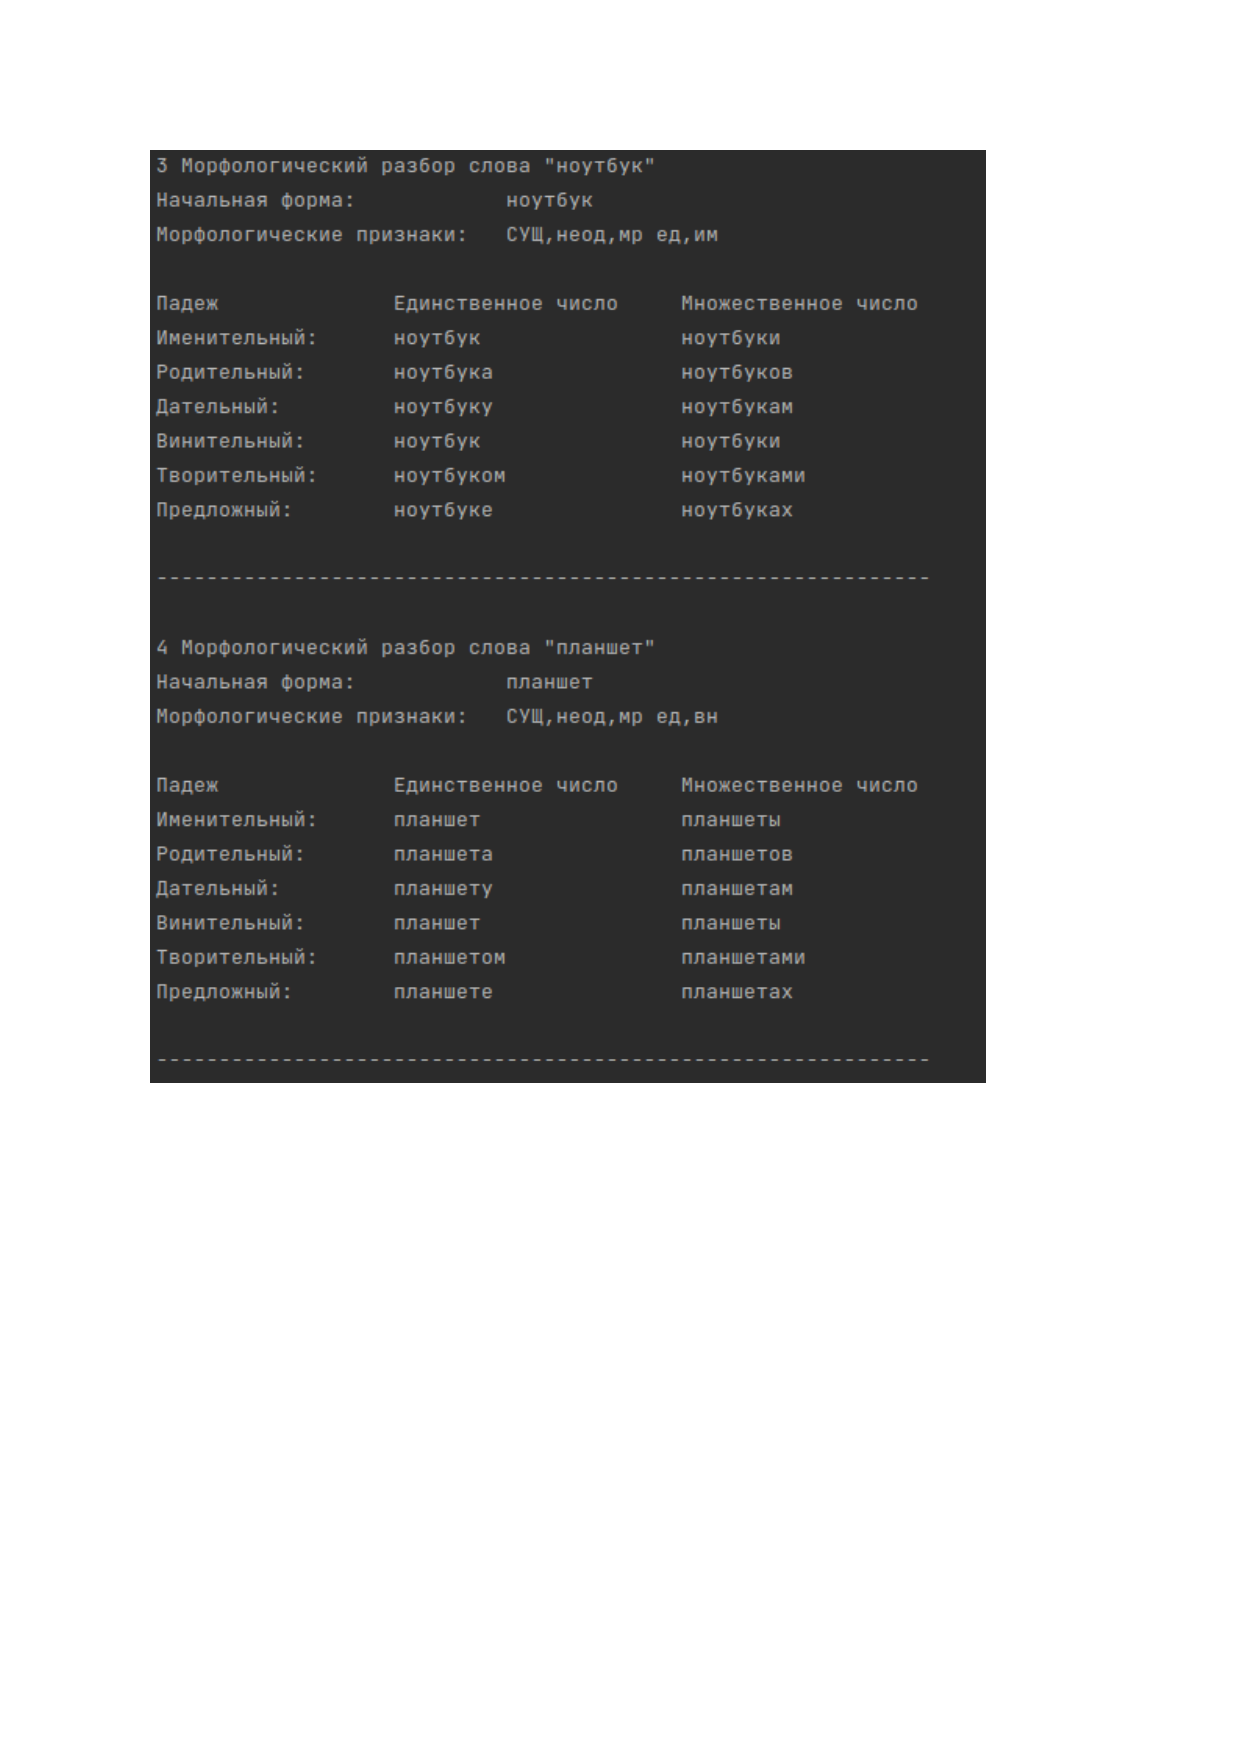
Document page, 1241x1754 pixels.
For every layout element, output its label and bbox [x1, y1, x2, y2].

picture [150, 150, 986, 1083]
